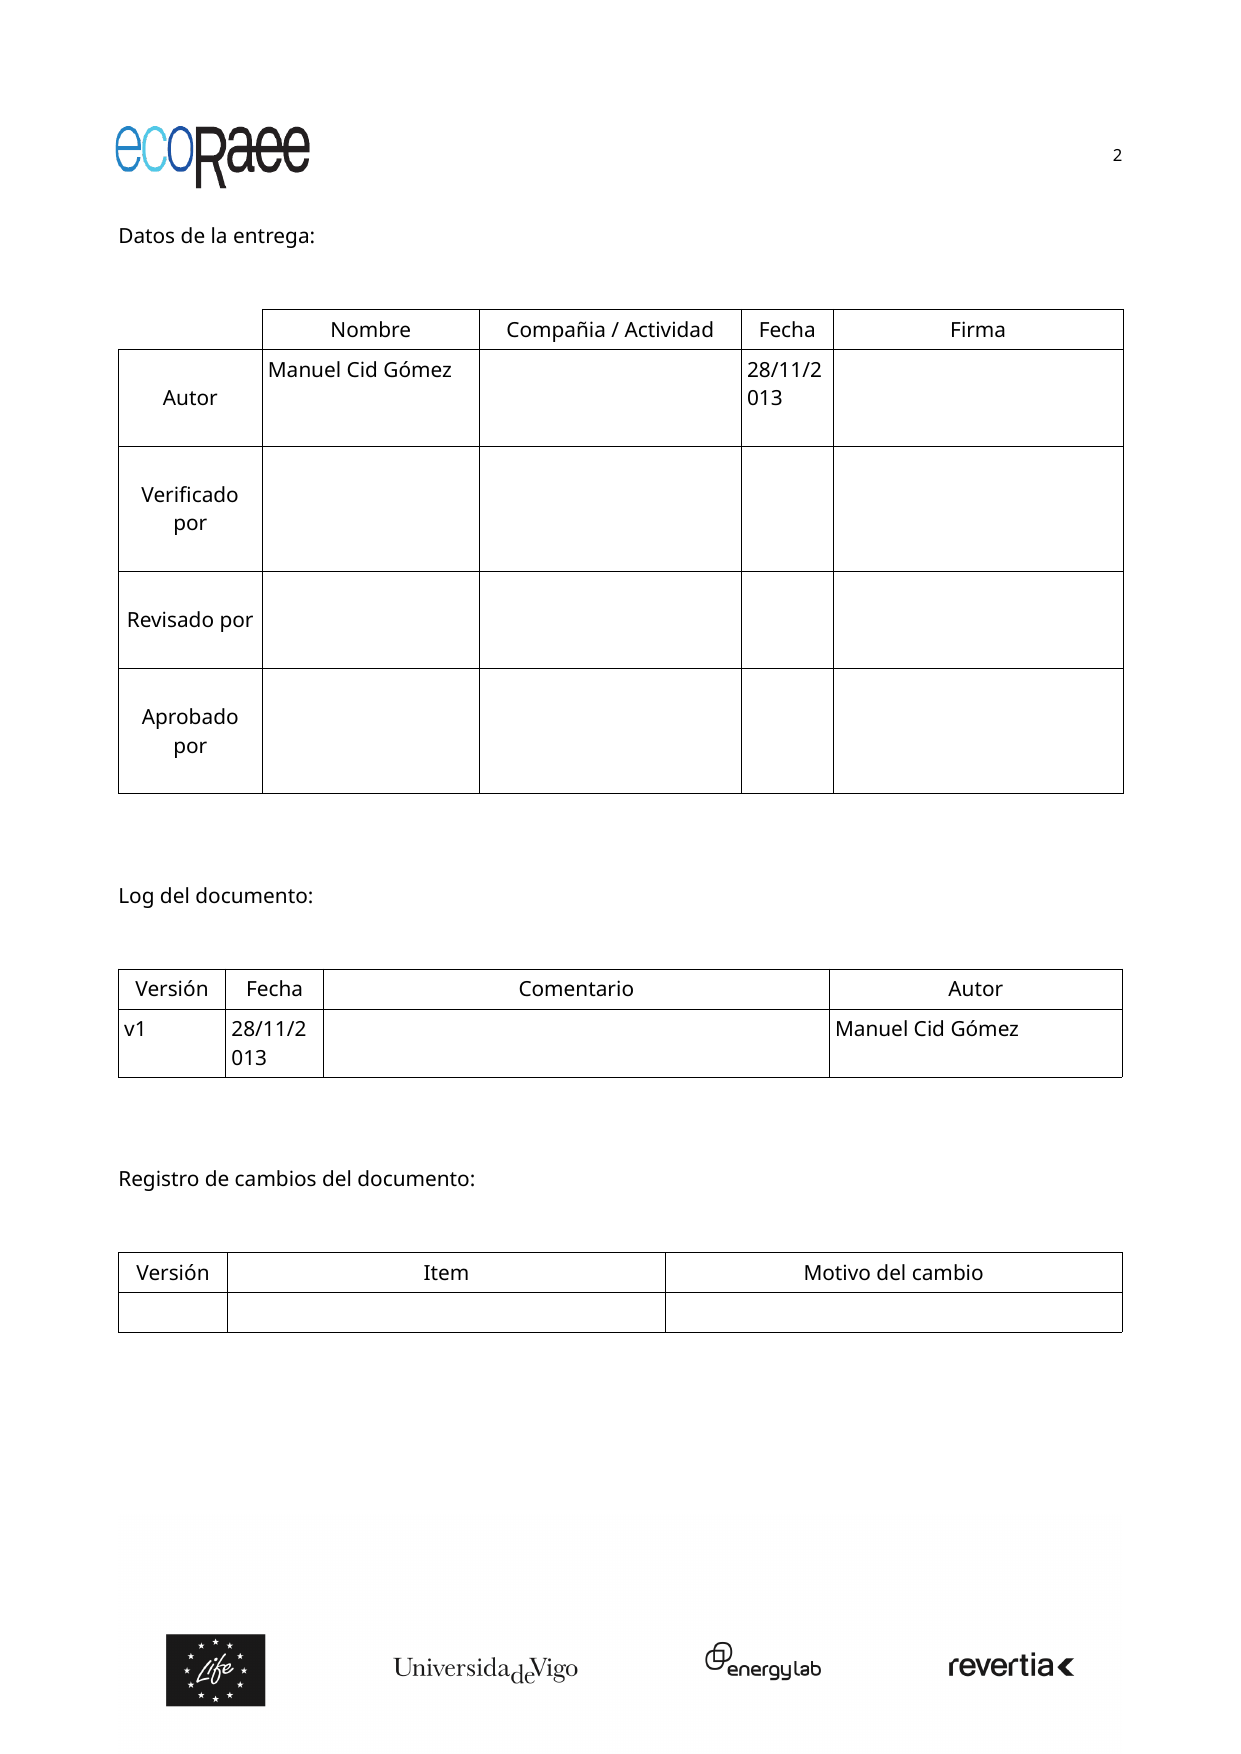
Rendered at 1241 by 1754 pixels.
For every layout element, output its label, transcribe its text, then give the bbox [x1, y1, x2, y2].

table_cell Manuel Cid Gómez [263, 350, 479, 446]
table_cell v1 [119, 1010, 225, 1077]
table_cell 28/11/2013 [226, 1010, 323, 1077]
table_header Versión [119, 970, 225, 1008]
text Log del documento: [118, 881, 1122, 909]
table_cell Manuel Cid Gómez [830, 1010, 1122, 1077]
table_cell [834, 669, 1123, 793]
table_cell [834, 447, 1123, 571]
table_cell [263, 572, 479, 668]
text Registro de cambios del documento: [118, 1164, 1122, 1193]
table_cell [480, 447, 741, 571]
table_header Compañia / Actividad [480, 310, 741, 349]
table_cell [742, 447, 833, 571]
table_cell [480, 669, 741, 793]
text Datos de la entrega: [118, 221, 1122, 250]
table_cell [228, 1293, 665, 1332]
table_cell Revisado por [119, 572, 262, 668]
table_header Comentario [324, 970, 829, 1008]
table_cell [263, 447, 479, 571]
picture [114, 124, 311, 190]
table_header [118, 309, 262, 349]
picture [118, 1514, 1123, 1754]
table_cell Verificado por [119, 447, 262, 571]
table_header Firma [834, 310, 1123, 349]
table_cell [742, 669, 833, 793]
table_header Fecha [742, 310, 833, 349]
table_header Versión [119, 1253, 227, 1292]
table_cell [324, 1010, 829, 1077]
table_cell Aprobado por [119, 669, 262, 793]
table_header Autor [830, 970, 1122, 1008]
table_cell [834, 350, 1123, 446]
table_cell [119, 1293, 227, 1332]
table_header Fecha [226, 970, 323, 1008]
table_header Item [228, 1253, 665, 1292]
table_cell [480, 572, 741, 668]
table_cell [666, 1293, 1122, 1332]
table_cell [480, 350, 741, 446]
table_cell [742, 572, 833, 668]
table_header Nombre [263, 310, 479, 349]
table_cell [834, 572, 1123, 668]
table_header Motivo del cambio [666, 1253, 1122, 1292]
table_cell 28/11/2013 [742, 350, 833, 446]
table_cell [263, 669, 479, 793]
table_cell Autor [119, 350, 262, 446]
